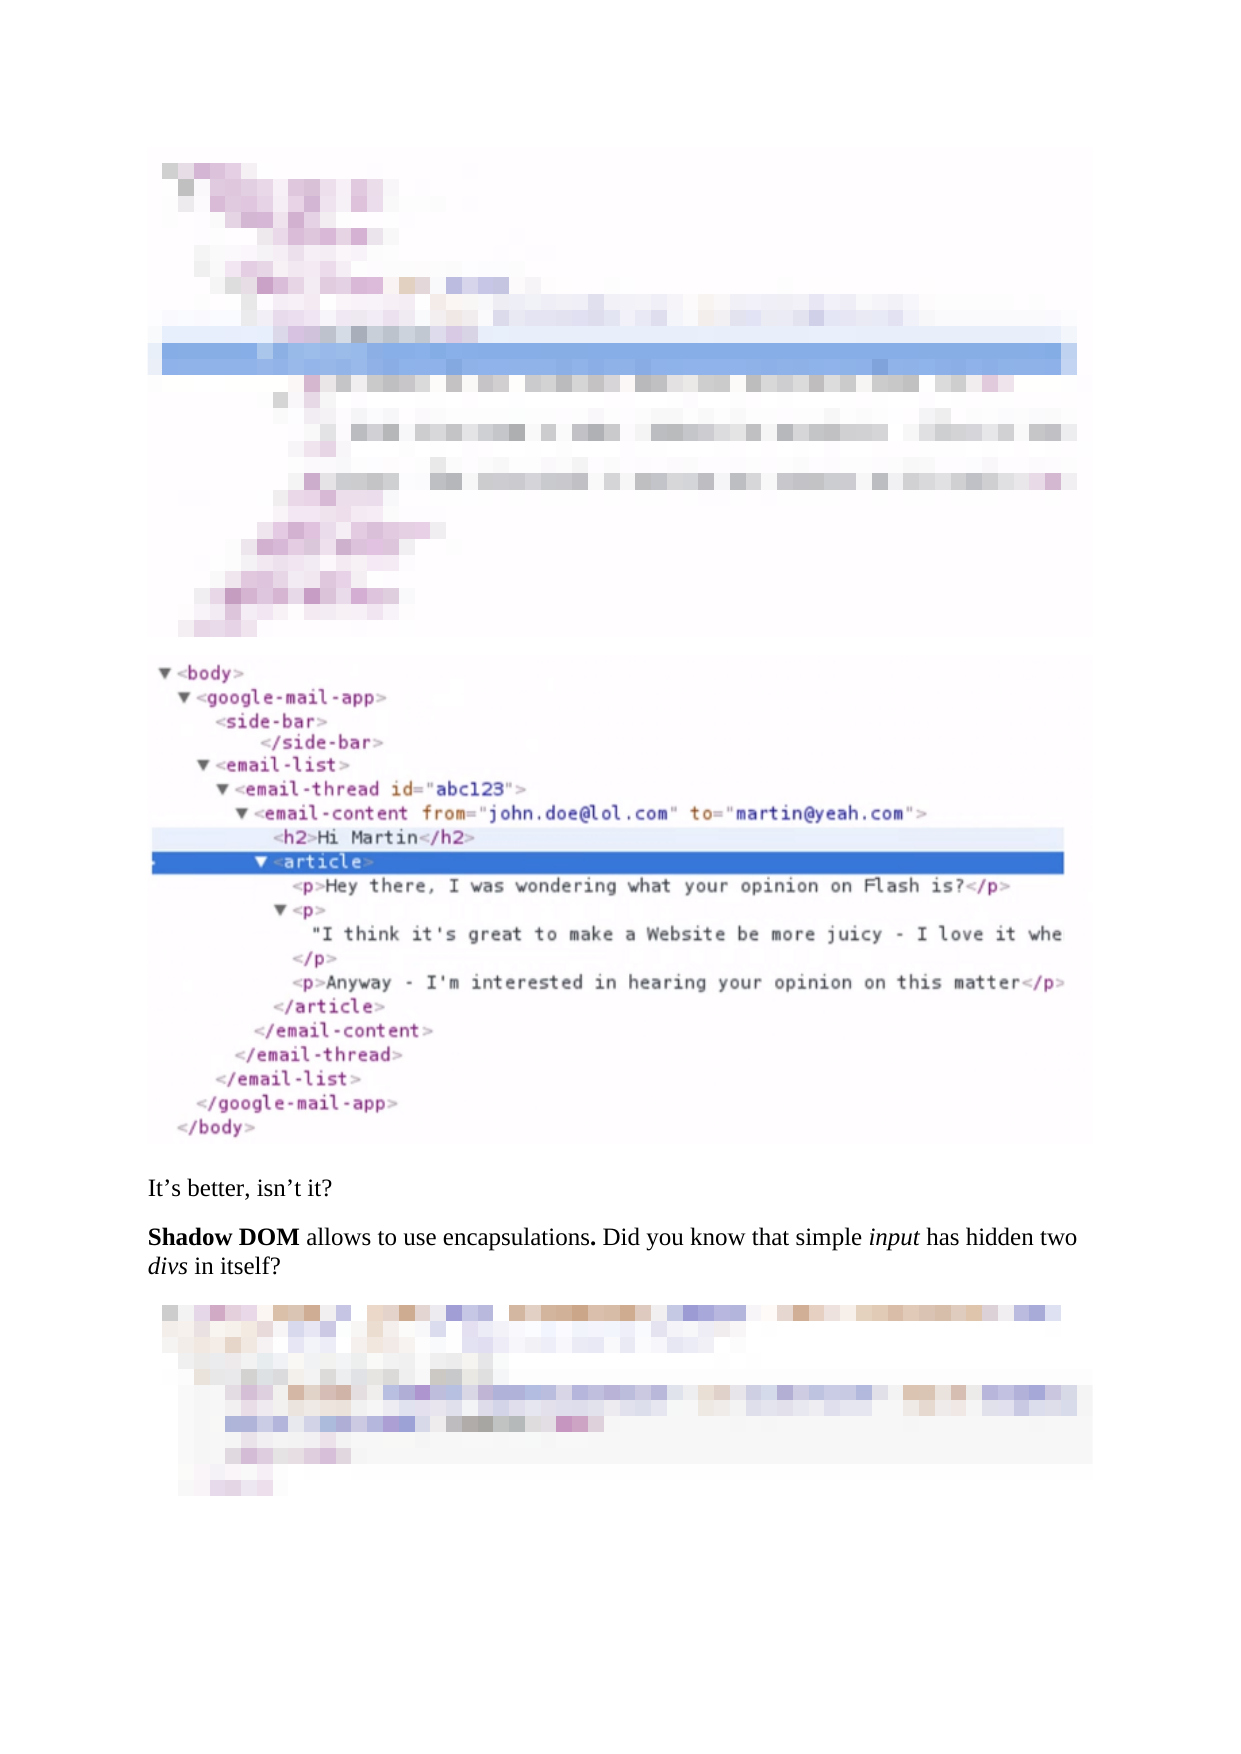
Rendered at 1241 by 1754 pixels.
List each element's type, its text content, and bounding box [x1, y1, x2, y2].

text Shadow DOM allows to use encapsulations. Did you know that simple input has hidden two divs in itself? [148, 1222, 1093, 1280]
text It’s better, isn’t it? [148, 1173, 1093, 1201]
